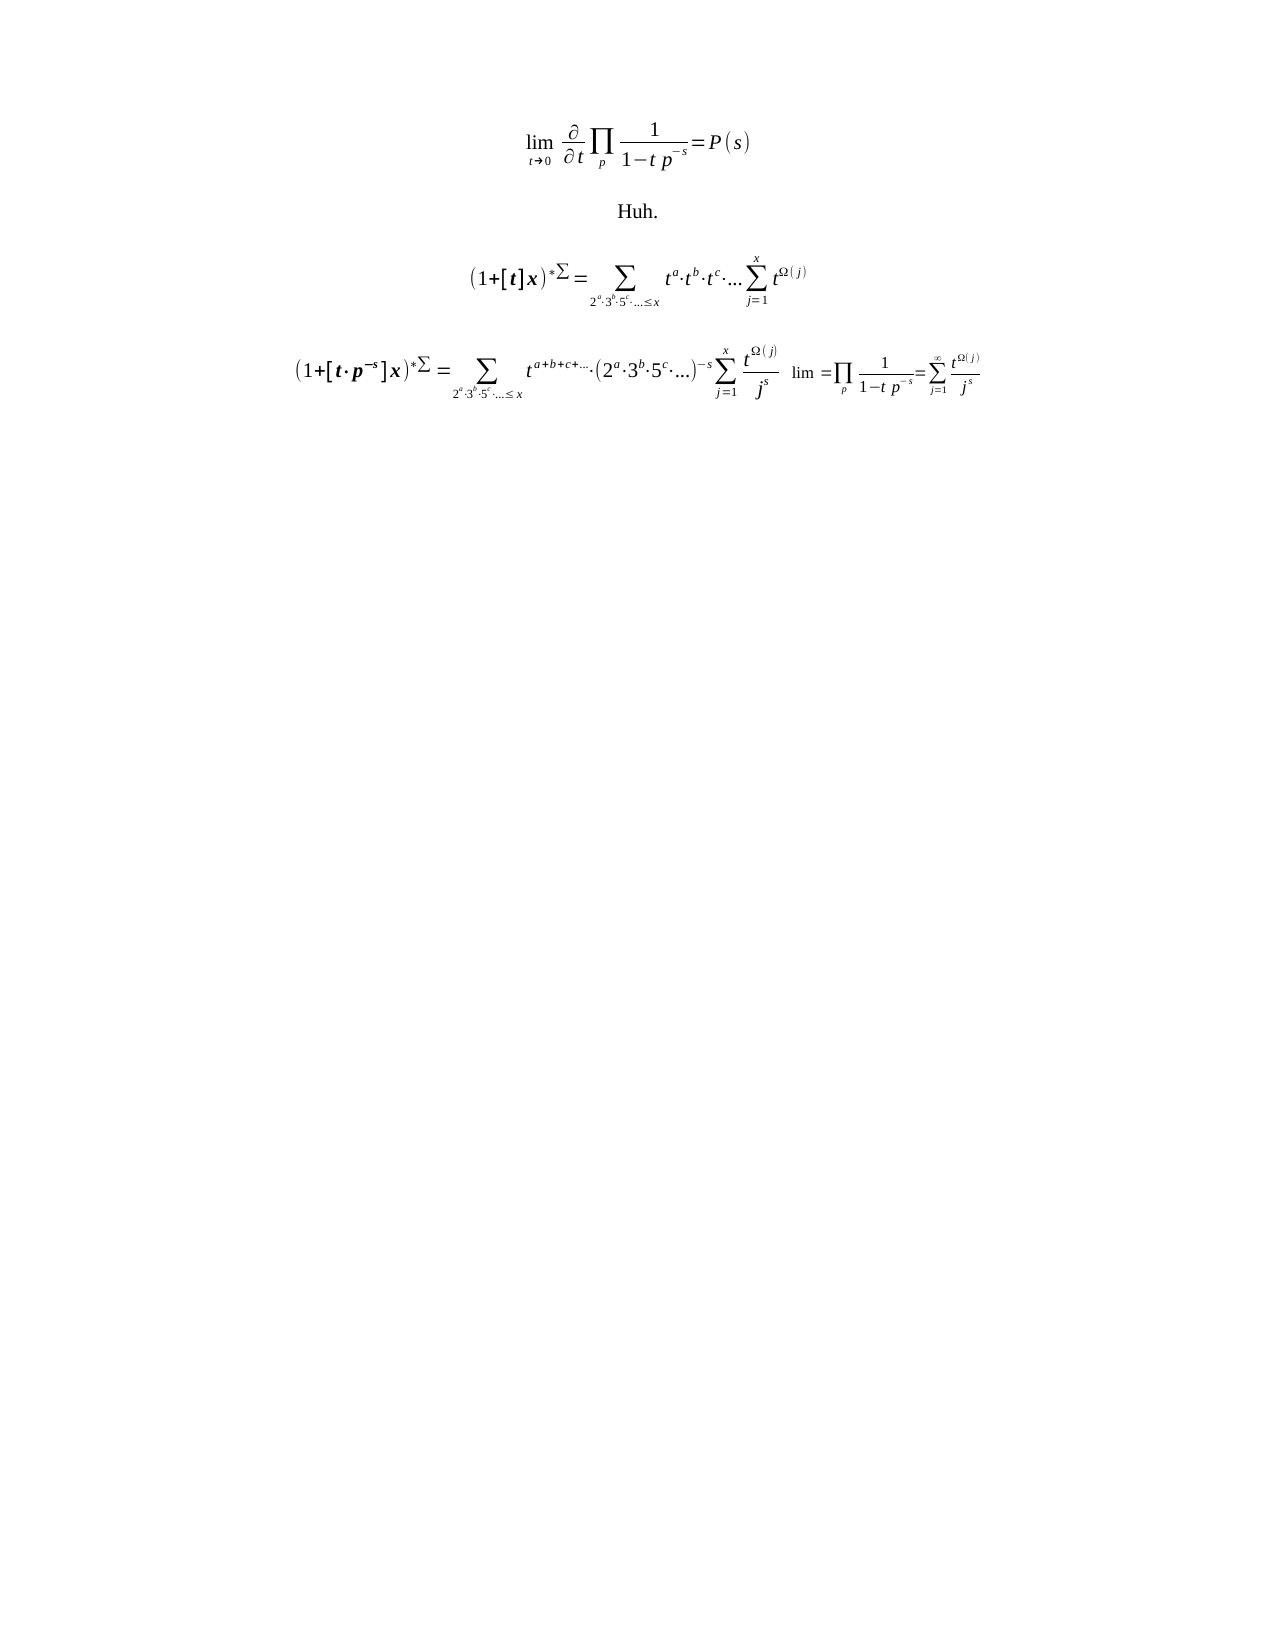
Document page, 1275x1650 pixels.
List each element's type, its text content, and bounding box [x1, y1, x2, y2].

text Huh. [118, 199, 1157, 223]
